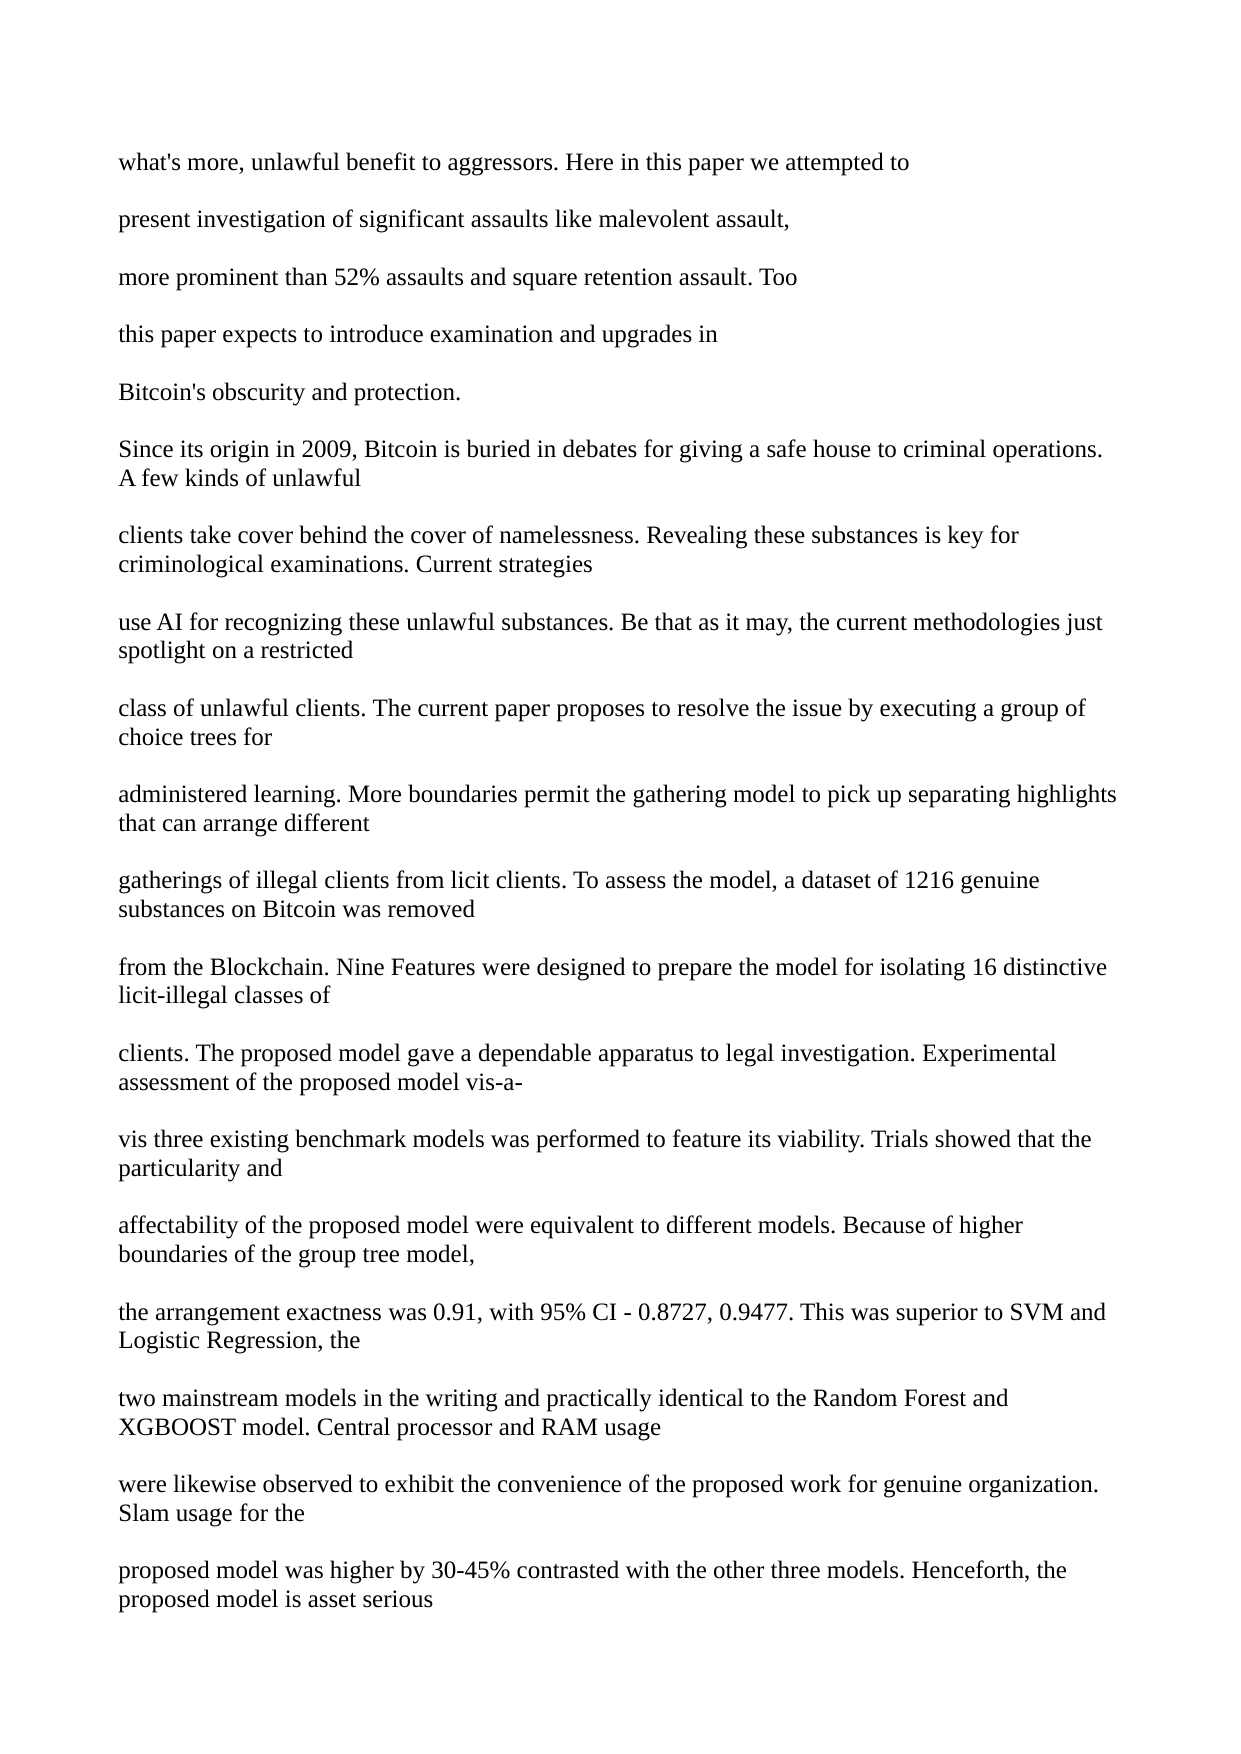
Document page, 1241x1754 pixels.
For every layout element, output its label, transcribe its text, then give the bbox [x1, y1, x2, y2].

text Since its origin in 2009, Bitcoin is buried in debates for giving a safe house to criminal operations. A few kinds of unlawful [118, 434, 1122, 492]
text what's more, unlawful benefit to aggressors. Here in this paper we attempted to [118, 147, 1122, 176]
text Bitcoin's obscurity and protection. [118, 377, 1122, 406]
text the arrangement exactness was 0.91, with 95% CI - 0.8727, 0.9477. This was superior to SVM and Logistic Regression, the [118, 1297, 1122, 1354]
text gatherings of illegal clients from licit clients. To assess the model, a dataset of 1216 genuine substances on Bitcoin was removed [118, 866, 1122, 923]
text class of unlawful clients. The current paper proposes to resolve the issue by executing a group of choice trees for [118, 693, 1122, 751]
text vis three existing benchmark models was performed to feature its viability. Trials showed that the particularity and [118, 1124, 1122, 1182]
text use AI for recognizing these unlawful substances. Be that as it may, the current methodologies just spotlight on a restricted [118, 607, 1122, 664]
text were likewise observed to exhibit the convenience of the proposed work for genuine organization. Slam usage for the [118, 1469, 1122, 1527]
text affectability of the proposed model were equivalent to different models. Because of higher boundaries of the group tree model, [118, 1211, 1122, 1268]
text from the Blockchain. Nine Features were designed to prepare the model for isolating 16 distinctive licit-illegal classes of [118, 952, 1122, 1009]
text present investigation of significant assaults like malevolent assault, [118, 204, 1122, 233]
text clients. The proposed model gave a dependable apparatus to legal investigation. Experimental assessment of the proposed model vis-a- [118, 1038, 1122, 1096]
text proposed model was higher by 30-45% contrasted with the other three models. Henceforth, the proposed model is asset serious [118, 1556, 1122, 1613]
text clients take cover behind the cover of namelessness. Revealing these substances is key for criminological examinations. Current strategies [118, 521, 1122, 578]
text this paper expects to introduce examination and upgrades in [118, 319, 1122, 348]
text more prominent than 52% assaults and square retention assault. Too [118, 262, 1122, 291]
text two mainstream models in the writing and practically identical to the Random Forest and XGBOOST model. Central processor and RAM usage [118, 1383, 1122, 1441]
text administered learning. More boundaries permit the gathering model to pick up separating highlights that can arrange different [118, 779, 1122, 837]
